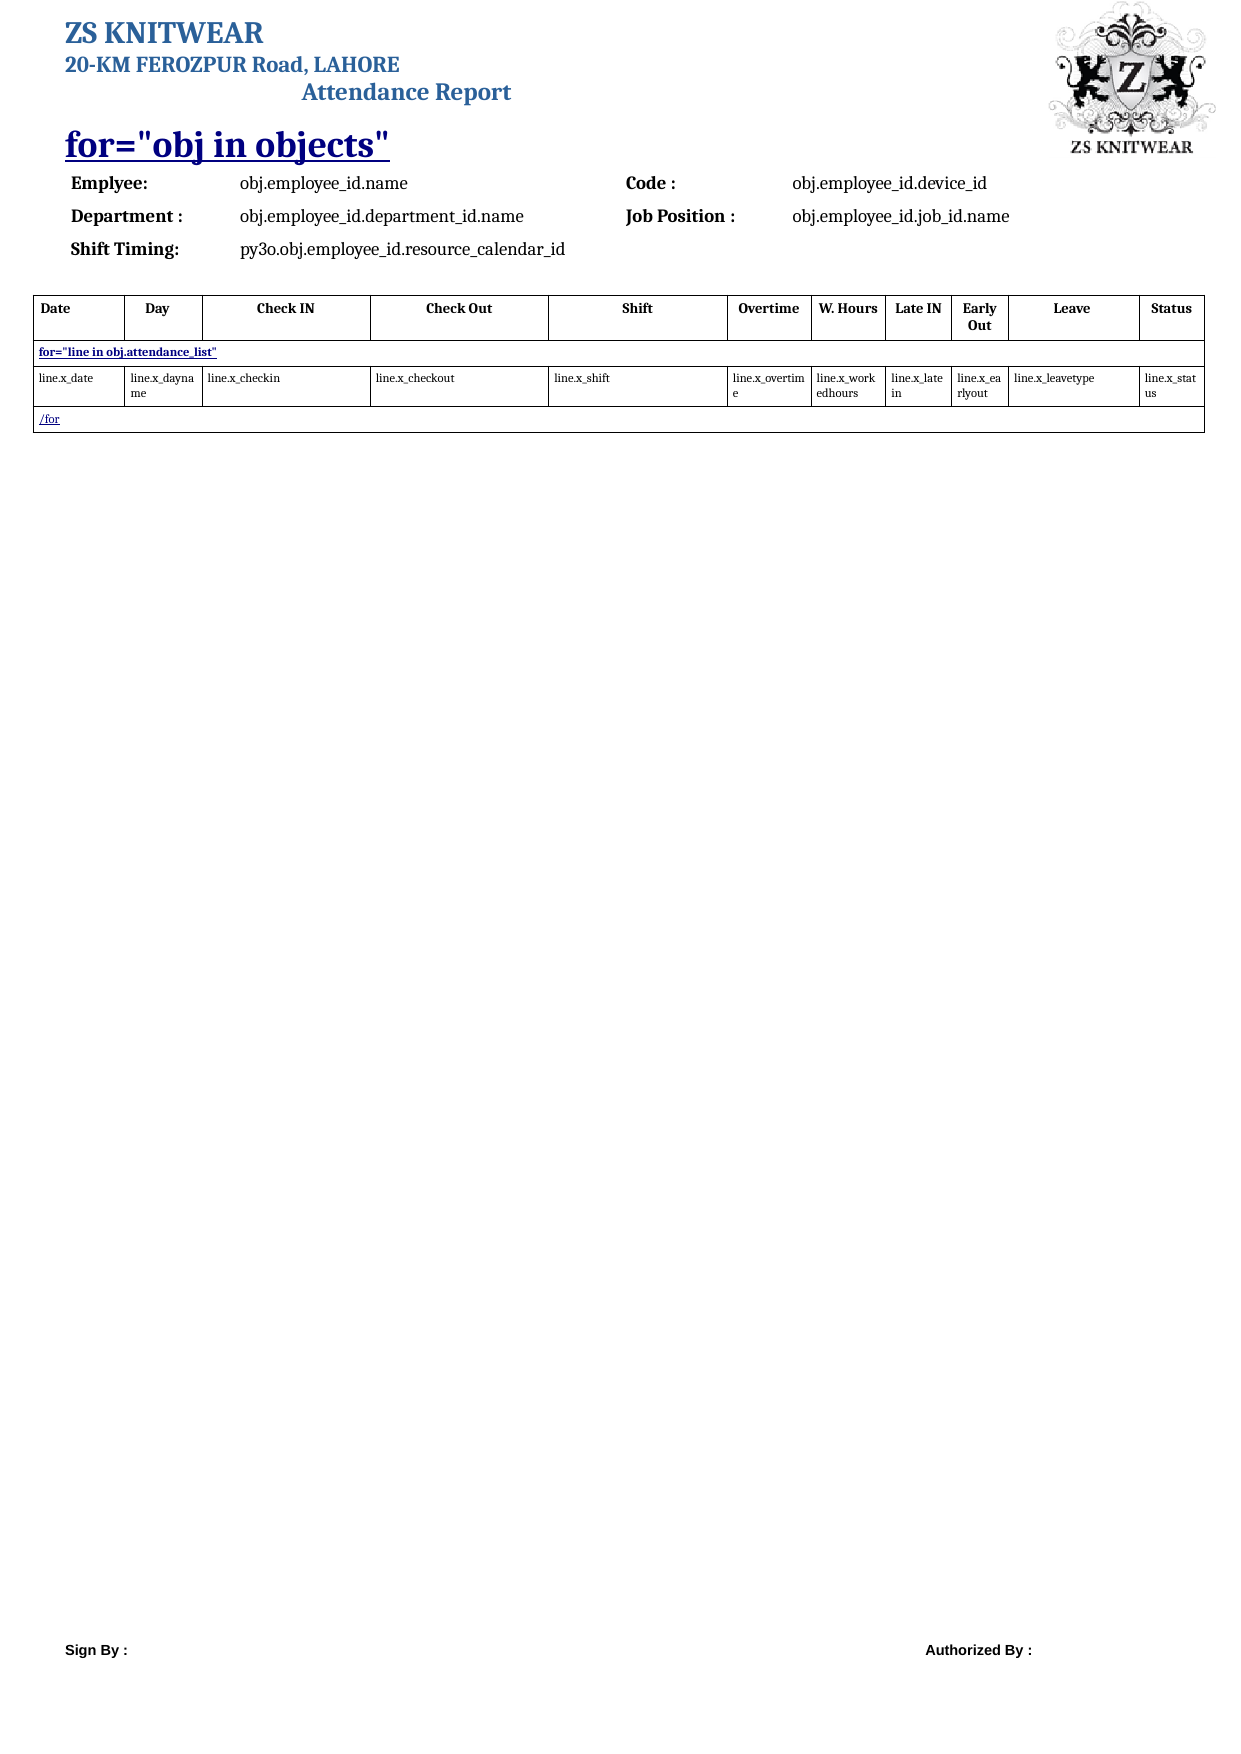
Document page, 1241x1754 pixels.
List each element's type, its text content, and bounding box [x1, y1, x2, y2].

table_header Early Out [952, 296, 1008, 340]
table_cell line.x_status [1140, 367, 1204, 406]
table_cell line.x_workedhours [812, 367, 885, 406]
table_cell for="line in obj.attendance_list" [34, 341, 1204, 366]
table_cell line.x_leavetype [1009, 367, 1139, 406]
table_header Check IN [203, 296, 370, 340]
table_cell [620, 233, 787, 266]
table_header Overtime [728, 296, 811, 340]
table_cell py3o.obj.employee_id.resource_calendar_id [234, 233, 620, 266]
text Sign By : Authorized By : [65, 1630, 1175, 1659]
table_cell line.x_earlyout [952, 367, 1008, 406]
table_cell line.x_date [34, 367, 124, 406]
table_header obj.employee_id.name [234, 167, 620, 200]
table_cell Job Position : [620, 200, 787, 233]
table_header Emplyee: [65, 167, 234, 200]
text for="obj in objects" [65, 124, 1175, 167]
table_cell Shift Timing: [65, 233, 234, 266]
table_cell line.x_latein [886, 367, 951, 406]
table_header W. Hours [812, 296, 885, 340]
table_header Day [125, 296, 202, 340]
picture [1048, 0, 1218, 158]
table_header Check Out [371, 296, 548, 340]
table_cell /for [34, 407, 1204, 432]
table_cell obj.employee_id.department_id.name [234, 200, 620, 233]
table_header Shift [549, 296, 727, 340]
table_header Date [34, 296, 124, 340]
table_cell line.x_dayname [125, 367, 202, 406]
table_header Late IN [886, 296, 951, 340]
table_cell line.x_overtime [728, 367, 811, 406]
table_cell obj.employee_id.job_id.name [787, 200, 1176, 233]
table_cell line.x_checkout [371, 367, 548, 406]
table_cell line.x_checkin [203, 367, 370, 406]
table_header Status [1140, 296, 1204, 340]
table_header obj.employee_id.device_id [787, 167, 1176, 200]
table_cell line.x_shift [549, 367, 727, 406]
table_header Leave [1009, 296, 1139, 340]
table_header Code : [620, 167, 787, 200]
table_cell [787, 233, 1176, 266]
table_cell Department : [65, 200, 234, 233]
